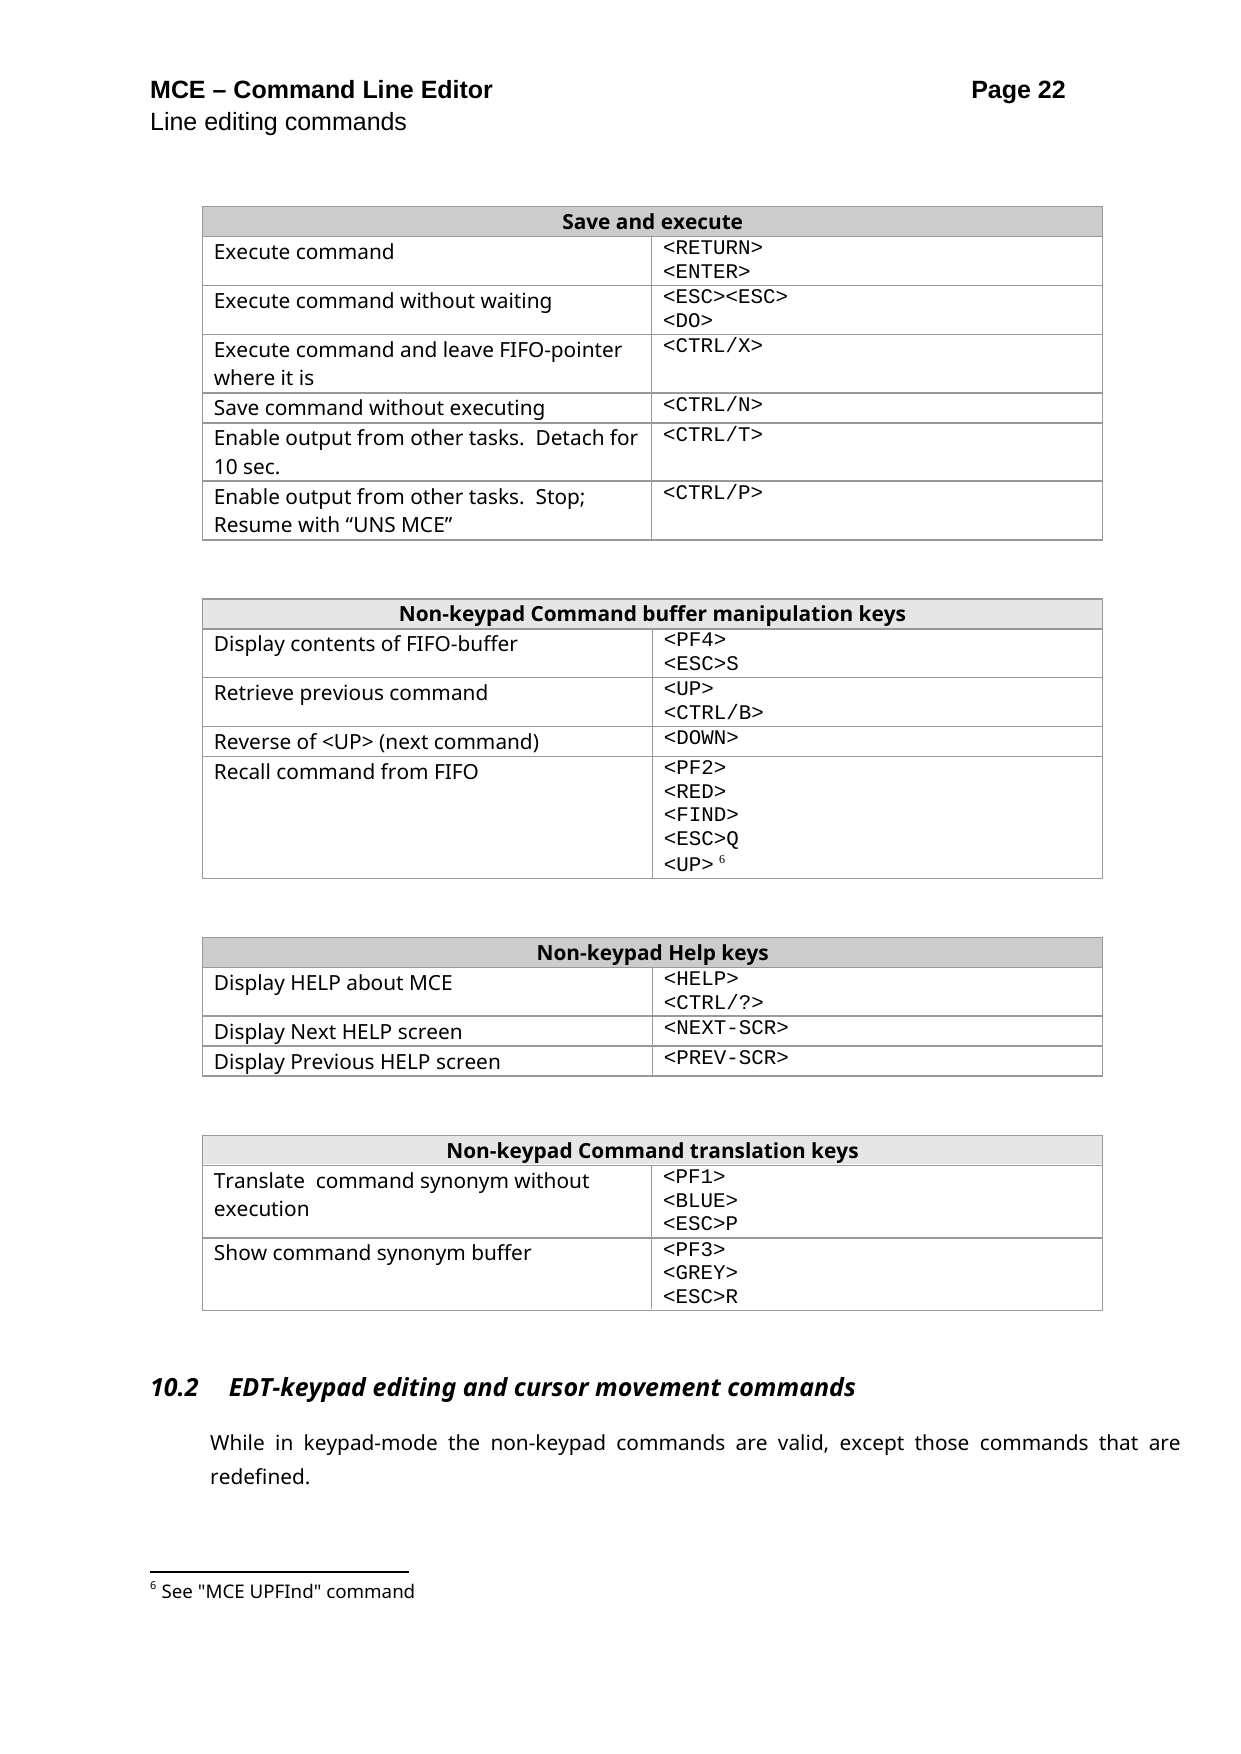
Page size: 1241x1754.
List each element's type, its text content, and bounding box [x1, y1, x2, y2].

table_cell <PF2> <RED> <FIND> <ESC>Q <UP> [653, 757, 1102, 877]
table_cell Enable output from other tasks. Stop; Resume with “UNS MCE” [203, 482, 651, 539]
table_cell Recall command from FIFO [203, 757, 652, 877]
table_cell Translate command synonym without execution [203, 1166, 651, 1237]
table_cell Execute command [203, 237, 651, 285]
table_cell Display contents of FIFO-buffer [203, 630, 652, 677]
table_header Non-keypad Help keys [203, 938, 1102, 967]
subtitle EDT-keypad editing and cursor movement commands [150, 1370, 1181, 1404]
table_cell Reverse of <UP> (next command) [203, 727, 652, 756]
table_cell Execute command without waiting [203, 286, 651, 333]
table_cell Display Previous HELP screen [203, 1047, 652, 1075]
table_cell <PF1> <BLUE> <ESC>P [652, 1166, 1102, 1237]
table_cell Show command synonym buffer [203, 1239, 651, 1309]
table_cell <RETURN> <ENTER> [652, 237, 1102, 285]
table_cell <ESC><ESC> <DO> [652, 286, 1102, 333]
table_header Save and execute [203, 207, 1102, 236]
table_cell Enable output from other tasks. Detach for 10 sec. [203, 424, 651, 480]
table_cell <HELP> <CTRL/?> [653, 968, 1102, 1015]
table_cell <UP> <CTRL/B> [653, 678, 1102, 726]
table_cell Display Next HELP screen [203, 1017, 652, 1045]
table_cell <PREV-SCR> [653, 1047, 1102, 1075]
table_cell Display HELP about MCE [203, 968, 652, 1015]
table_cell <CTRL/N> [652, 394, 1102, 422]
table_cell Retrieve previous command [203, 678, 652, 726]
table_cell <CTRL/X> [652, 335, 1102, 392]
table_header Non-keypad Command translation keys [203, 1136, 1102, 1164]
table_cell Save command without executing [203, 394, 651, 422]
table_cell Execute command and leave FIFO-pointer where it is [203, 335, 651, 392]
text While in keypad-mode the non-keypad commands are valid, except those commands that are redefined. [210, 1428, 1181, 1490]
table_cell <PF4> <ESC>S [653, 630, 1102, 677]
table_cell <DOWN> [653, 727, 1102, 756]
table_cell <CTRL/P> [652, 482, 1102, 539]
table_cell <PF3> <GREY> <ESC>R [652, 1239, 1102, 1309]
table_cell <CTRL/T> [652, 424, 1102, 480]
table_cell <NEXT-SCR> [653, 1017, 1102, 1045]
table_header Non-keypad Command buffer manipulation keys [203, 600, 1102, 628]
